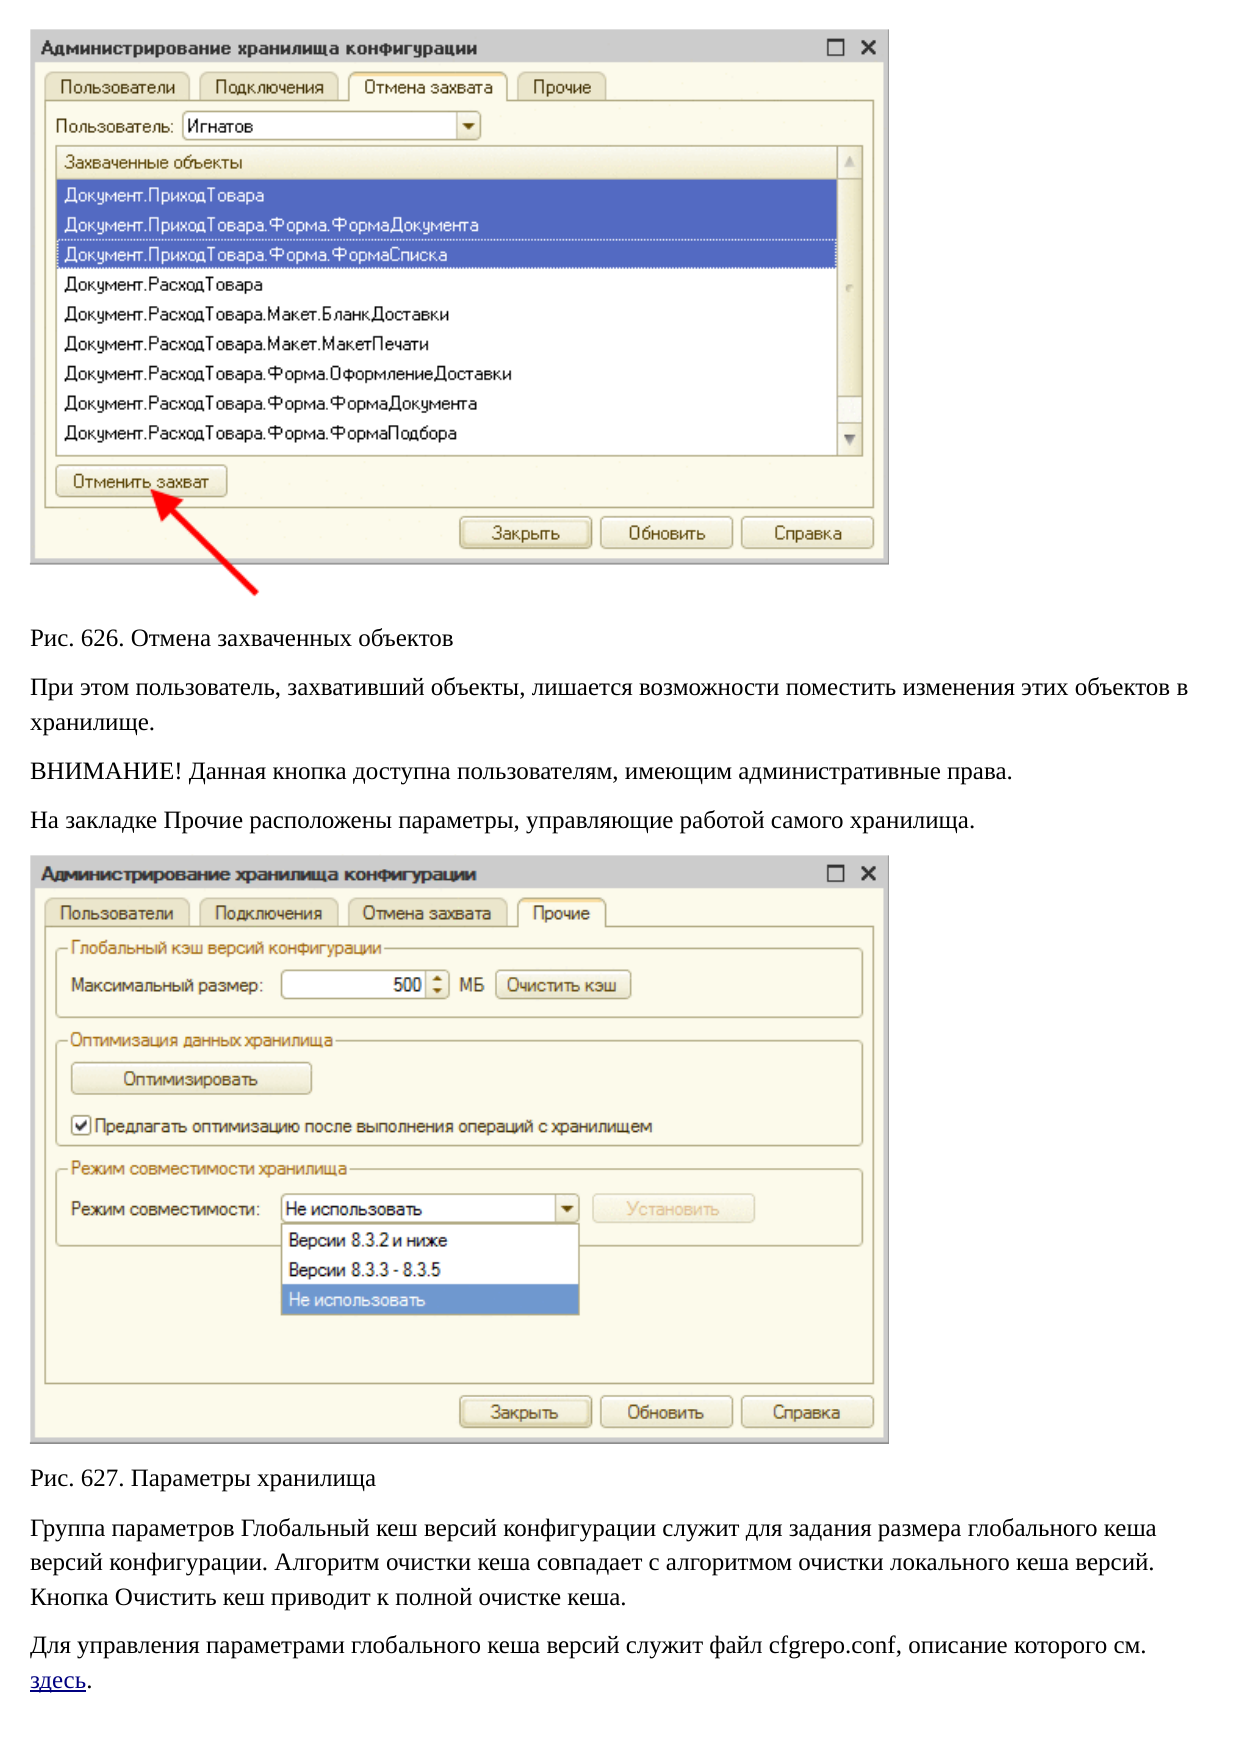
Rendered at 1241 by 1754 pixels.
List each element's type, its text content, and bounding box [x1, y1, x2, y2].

text Рис. 627. Параметры хранилища [30, 1463, 1211, 1492]
text На закладке Прочие расположены параметры, управляющие работой самого хранилища. [30, 805, 1211, 834]
text Рис. 626. Отмена захваченных объектов [30, 623, 1211, 652]
picture [29, 854, 889, 1444]
text Для управления параметрами глобального кеша версий служит файл cfgrepo.conf, описание которого см. здесь. [30, 1631, 1211, 1694]
text ВНИМАНИЕ! Данная кнопка доступна пользователям, имеющим административные права. [30, 756, 1211, 785]
picture [29, 28, 889, 604]
text При этом пользователь, захвативший объекты, лишается возможности поместить изменения этих объектов в хранилище. [30, 672, 1211, 736]
text Группа параметров Глобальный кеш версий конфигурации служит для задания размера глобального кеша версий конфигурации. Алгоритм очистки кеша совпадает с алгоритмом очистки локального кеша версий. Кнопка Очистить кеш приводит к полной очистке кеша. [30, 1513, 1211, 1610]
